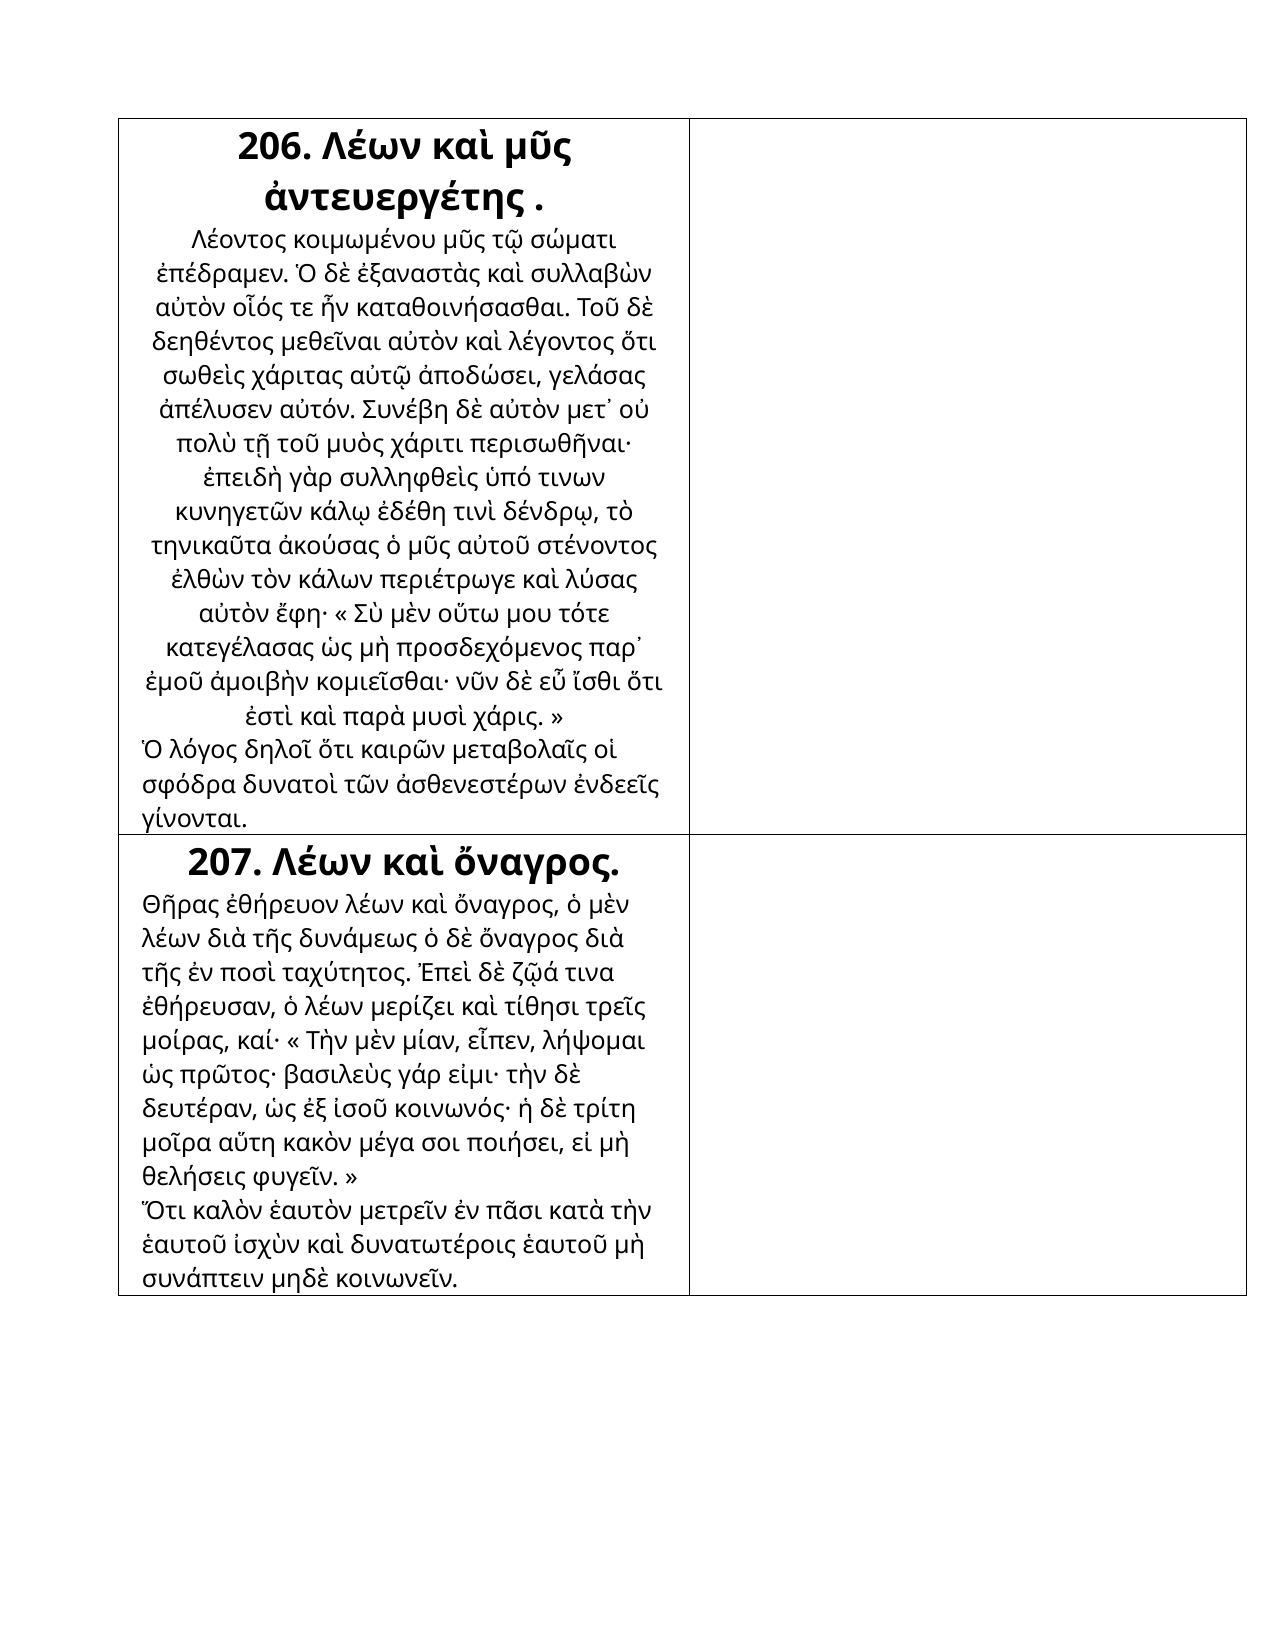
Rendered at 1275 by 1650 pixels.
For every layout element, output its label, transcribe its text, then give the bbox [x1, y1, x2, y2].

table_cell [690, 835, 1246, 1295]
table_cell 206. Λέων καὶ μῦς ἀντευεργέτης . Λέοντος κοιμωμένου μῦς τῷ σώματι ἐπέδραμεν. Ὁ δὲ ἐξαναστὰς καὶ συλλαβὼν αὐτὸν οἷός τε ἦν καταθοινήσασθαι. Τοῦ δὲ δεηθέντος μεθεῖναι αὐτὸν καὶ λέγοντος ὅτι σωθεὶς χάριτας αὐτῷ ἀποδώσει, γελάσας ἀπέλυσεν αὐτόν. Συνέβη δὲ αὐτὸν μετ᾿ οὐ πολὺ τῇ τοῦ μυὸς χάριτι περισωθῆναι· ἐπειδὴ γὰρ συλληφθεὶς ὑπό τινων κυνηγετῶν κάλῳ ἐδέθη τινὶ δένδρῳ, τὸ τηνικαῦτα ἀκούσας ὁ μῦς αὐτοῦ στένοντος ἐλθὼν τὸν κάλων περιέτρωγε καὶ λύσας αὐτὸν ἔφη· « Σὺ μὲν οὕτω μου τότε κατεγέλασας ὡς μὴ προσδεχόμενος παρ᾿ ἐμοῦ ἀμοιβὴν κομιεῖσθαι· νῦν δὲ εὖ ἴσθι ὅτι ἐστὶ καὶ παρὰ μυσὶ χάρις. » Ὁ λόγος δηλοῖ ὅτι καιρῶν μεταβολαῖς οἱ σφόδρα δυνατοὶ τῶν ἀσθενεστέρων ἐνδεεῖς γίνονται. [119, 119, 689, 834]
table_cell 207. Λέων καὶ ὄναγρος. Θῆρας ἐθήρευον λέων καὶ ὄναγρος, ὁ μὲν λέων διὰ τῆς δυνάμεως ὁ δὲ ὄναγρος διὰ τῆς ἐν ποσὶ ταχύτητος. Ἐπεὶ δὲ ζῷά τινα ἐθήρευσαν, ὁ λέων μερίζει καὶ τίθησι τρεῖς μοίρας, καί· « Τὴν μὲν μίαν, εἶπεν, λήψομαι ὡς πρῶτος· βασιλεὺς γάρ εἰμι· τὴν δὲ δευτέραν, ὡς ἐξ ἰσοῦ κοινωνός· ἡ δὲ τρίτη μοῖρα αὕτη κακὸν μέγα σοι ποιήσει, εἰ μὴ θελήσεις φυγεῖν. » Ὅτι καλὸν ἑαυτὸν μετρεῖν ἐν πᾶσι κατὰ τὴν ἑαυτοῦ ἰσχὺν καὶ δυνατωτέροις ἑαυτοῦ μὴ συνάπτειν μηδὲ κοινωνεῖν. [119, 835, 689, 1295]
table_cell [690, 119, 1246, 834]
